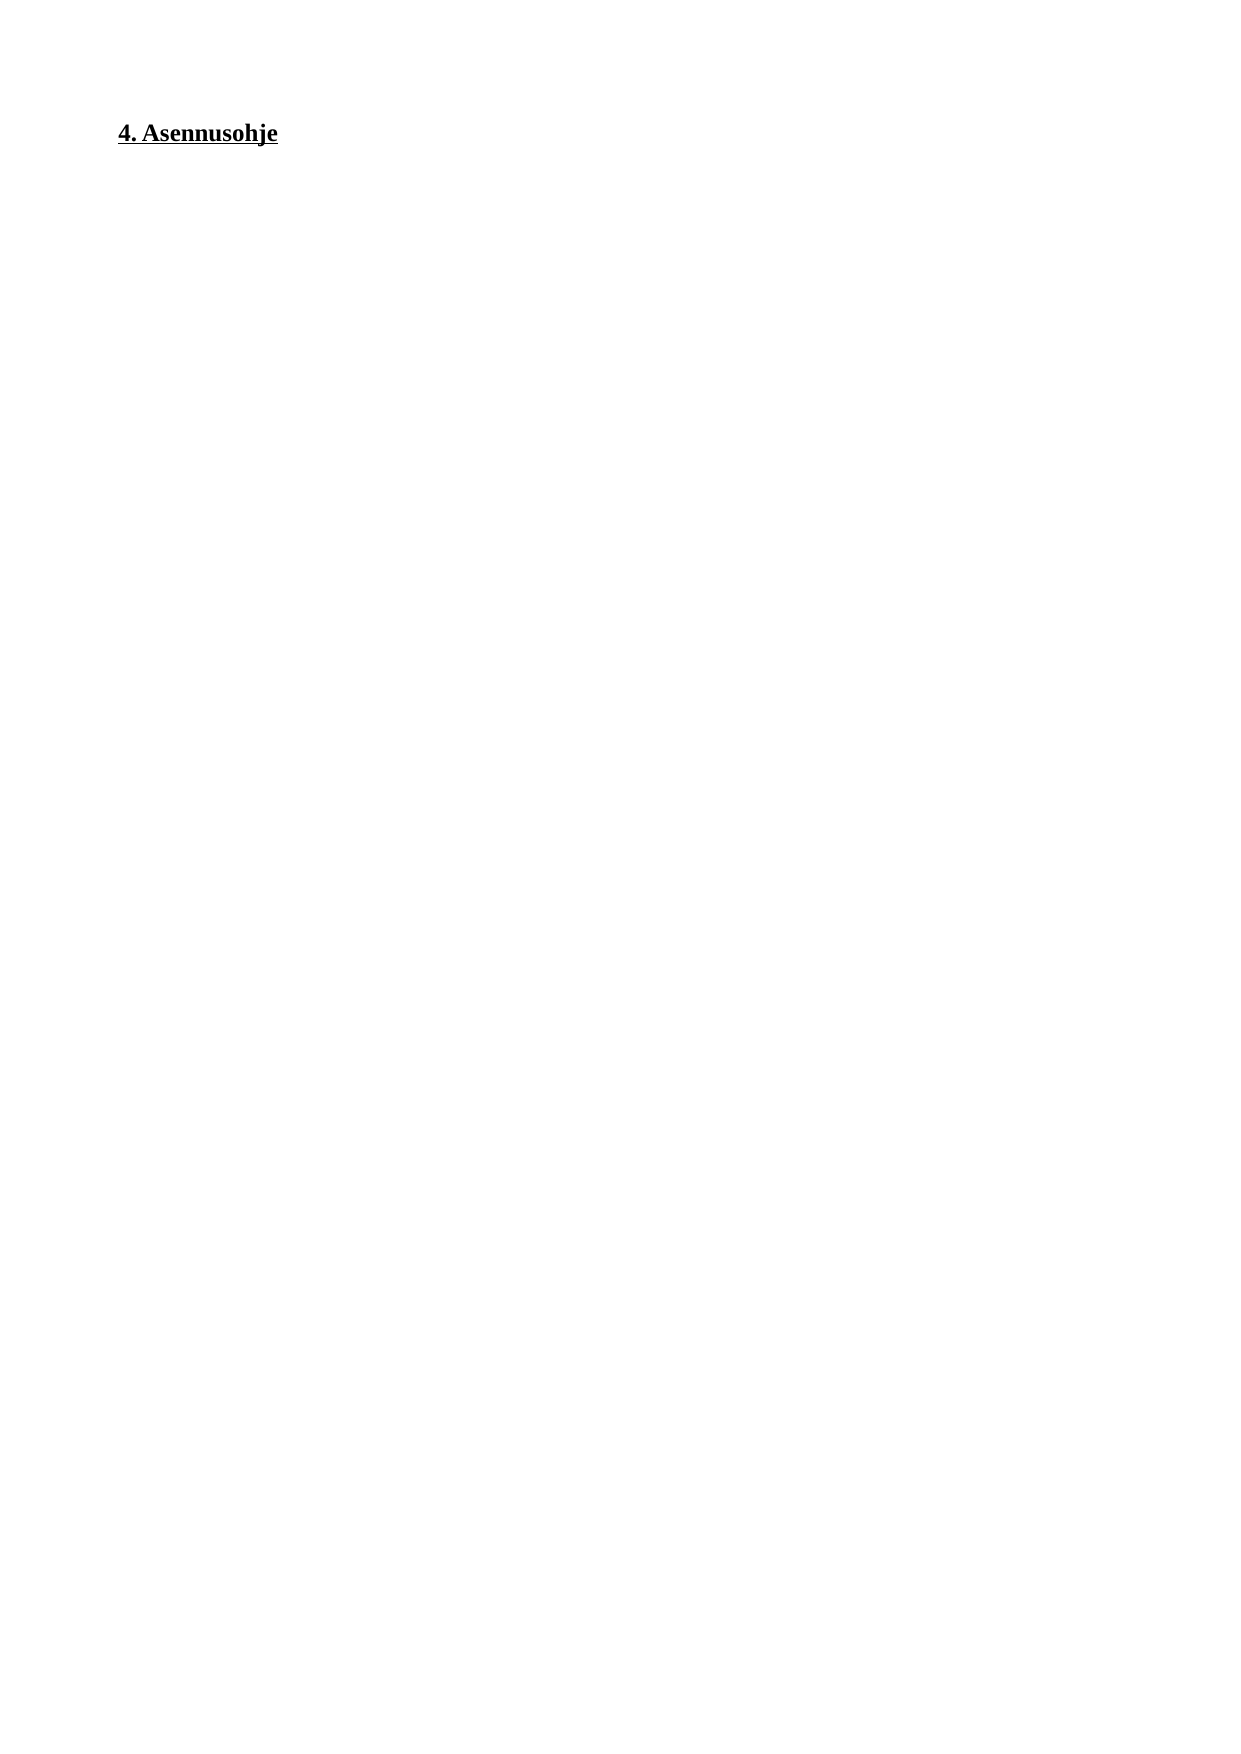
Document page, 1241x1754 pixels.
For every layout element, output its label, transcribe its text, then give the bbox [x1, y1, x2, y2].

text 4. Asennusohje [118, 118, 1122, 147]
